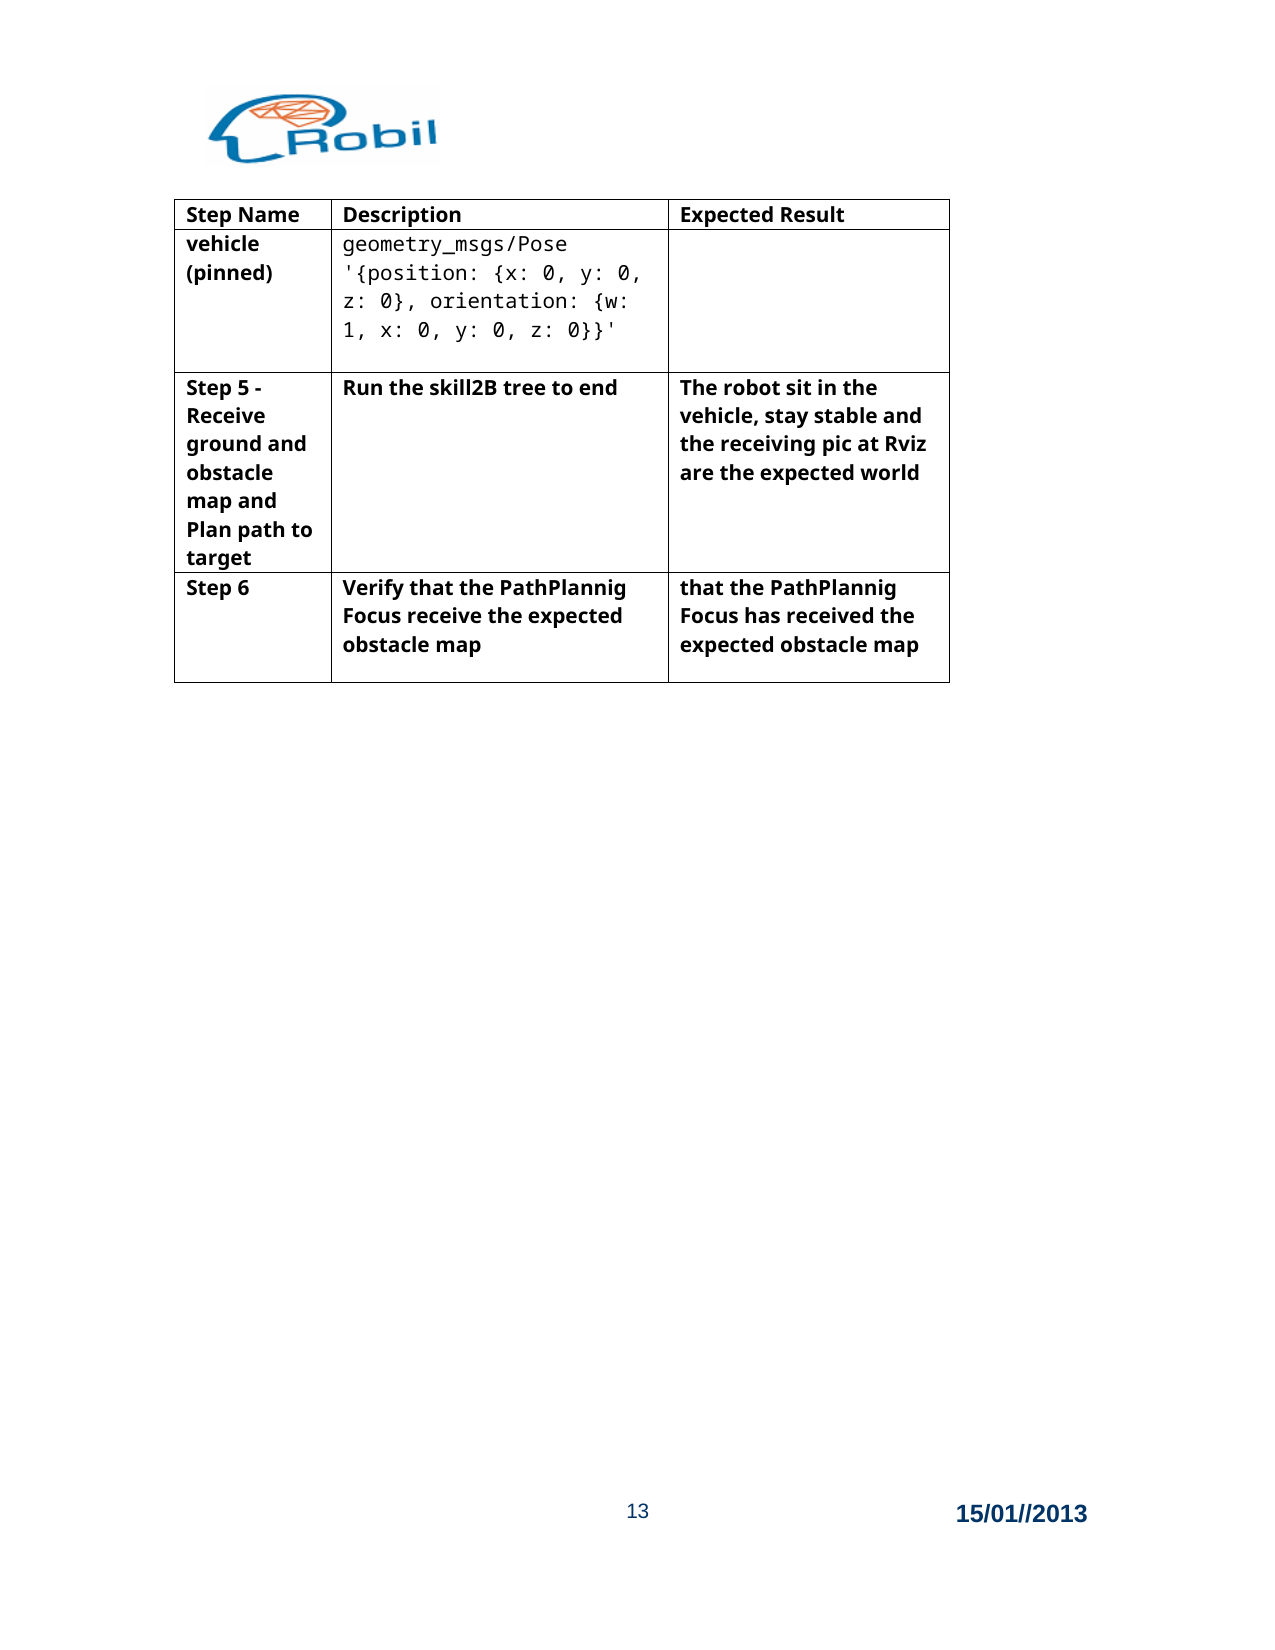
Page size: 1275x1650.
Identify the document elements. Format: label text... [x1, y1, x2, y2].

table_header Expected Result [669, 200, 949, 228]
table_cell The robot sit in the vehicle, stay stable and the receiving pic at Rviz are the expected world [669, 373, 949, 572]
table_cell Run the skill2B tree to end [332, 373, 668, 572]
table_cell geometry_msgs/Pose '{position: {x: 0, y: 0, z: 0}, orientation: {w: 1, x: 0, y: 0, z: 0}}' [332, 230, 668, 372]
table_cell that the PathPlannig Focus has received the expected obstacle map [669, 573, 949, 682]
picture [204, 84, 440, 166]
table_cell Step 5 - Receive ground and obstacle map and Plan path to target [175, 373, 331, 572]
table_cell vehicle (pinned) [175, 230, 331, 372]
table_cell Verify that the PathPlannig Focus receive the expected obstacle map [332, 573, 668, 682]
table_header Step Name [175, 200, 331, 228]
table_cell [669, 230, 949, 372]
table_header Description [332, 200, 668, 228]
table_cell Step 6 [175, 573, 331, 682]
